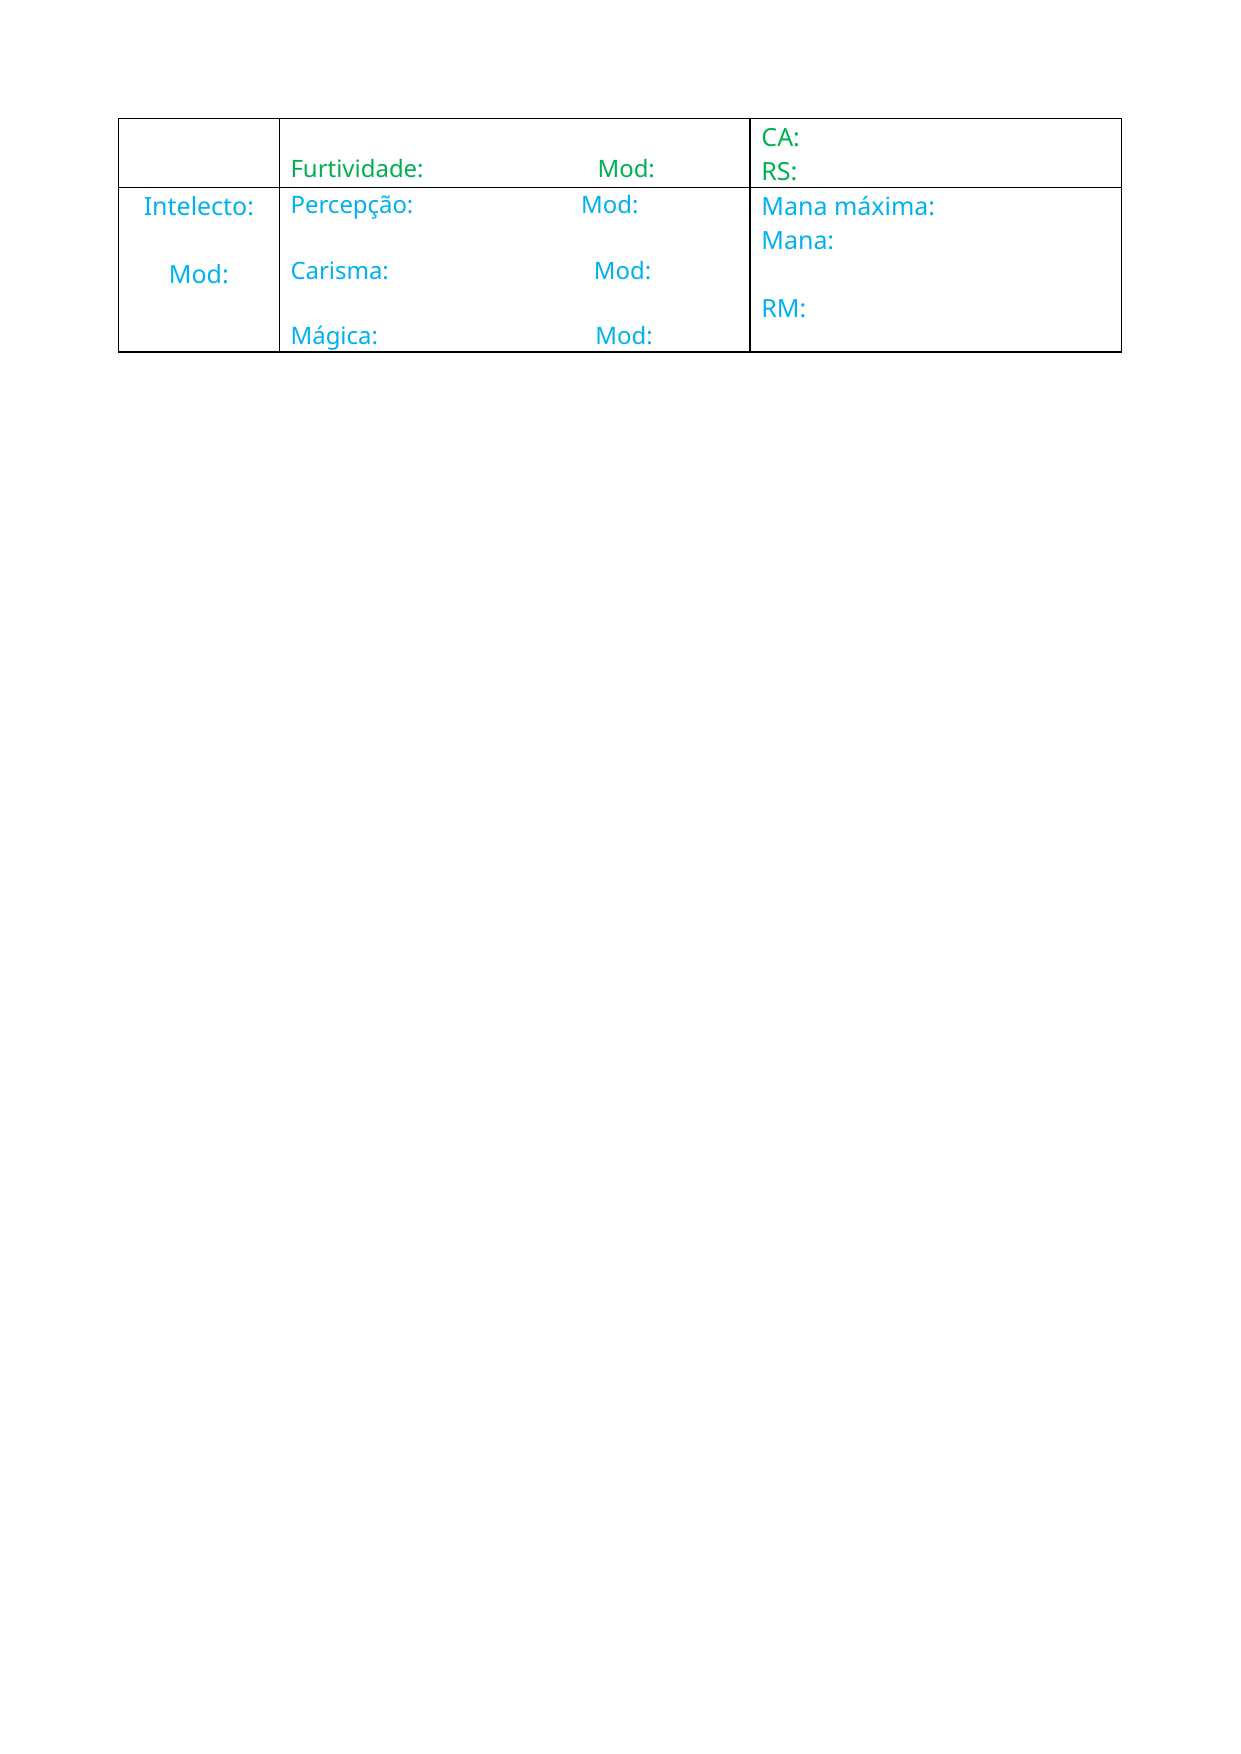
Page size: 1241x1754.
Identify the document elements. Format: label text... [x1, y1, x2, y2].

table_cell [119, 119, 279, 187]
table_cell Furtividade: Mod: [280, 119, 749, 187]
table_cell CA: RS: [751, 119, 1121, 187]
table_cell Intelecto: Mod: [119, 188, 279, 351]
table_cell Percepção: Mod: Carisma: Mod: Mágica: Mod: [280, 188, 749, 351]
table_cell Mana máxima: Mana: RM: [751, 188, 1121, 351]
